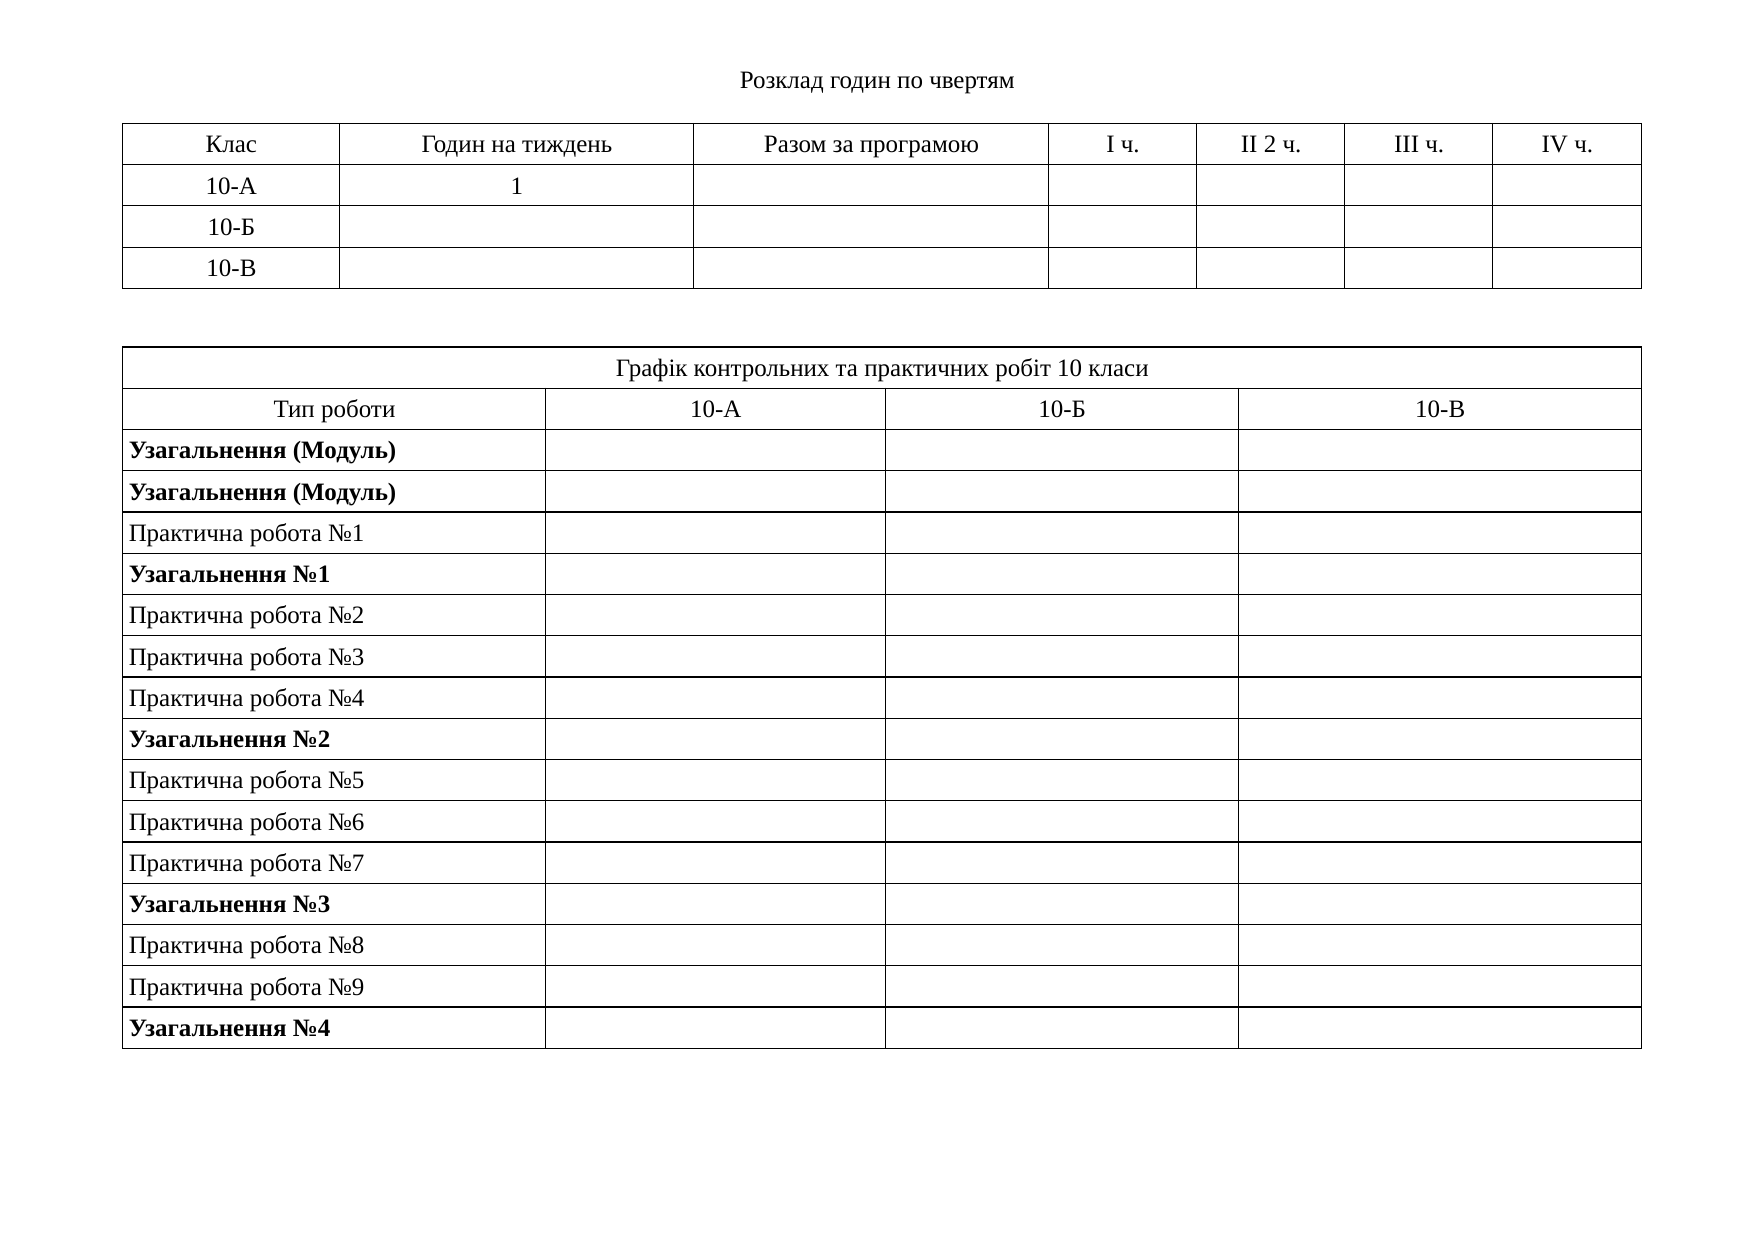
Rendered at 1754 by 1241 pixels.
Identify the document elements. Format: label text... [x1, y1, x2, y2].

table_cell [886, 430, 1238, 470]
table_cell [1049, 206, 1196, 247]
table_cell [546, 925, 885, 965]
table_cell [546, 1008, 885, 1048]
table_cell [546, 760, 885, 800]
table_cell [1345, 165, 1492, 205]
text Розклад годин по чвертям [118, 65, 1636, 94]
table_cell [1239, 801, 1641, 841]
table_cell [694, 206, 1048, 247]
table_cell [1239, 513, 1641, 553]
table_cell Узагальнення №3 [123, 884, 545, 924]
table_header IV ч. [1493, 124, 1641, 164]
table_cell [1239, 1008, 1641, 1048]
table_cell [1239, 554, 1641, 594]
table_cell [1239, 430, 1641, 470]
table_cell [340, 248, 693, 288]
table_cell [546, 513, 885, 553]
table_cell Узагальнення №4 [123, 1008, 545, 1048]
table_cell 10-А [546, 389, 885, 429]
table_header І ч. [1049, 124, 1196, 164]
table_cell [1493, 165, 1641, 205]
table_cell [546, 843, 885, 883]
table_cell [1493, 206, 1641, 247]
table_cell [886, 595, 1238, 635]
table_cell Практична робота №4 [123, 678, 545, 718]
table_cell 1 [340, 165, 693, 205]
table_cell [886, 801, 1238, 841]
table_cell [340, 206, 693, 247]
table_cell [1345, 248, 1492, 288]
table_cell [546, 471, 885, 511]
table_cell [1197, 248, 1344, 288]
table_cell [694, 248, 1048, 288]
table_cell [1239, 760, 1641, 800]
table_cell Практична робота №2 [123, 595, 545, 635]
table_cell [1049, 165, 1196, 205]
table_cell [886, 925, 1238, 965]
table_cell [1239, 719, 1641, 759]
table_cell Узагальнення №2 [123, 719, 545, 759]
table_cell Практична робота №9 [123, 966, 545, 1006]
table_cell Практична робота №6 [123, 801, 545, 841]
table_cell [546, 719, 885, 759]
table_header II 2 ч. [1197, 124, 1344, 164]
table_cell Тип роботи [123, 389, 545, 429]
table_cell [1239, 471, 1641, 511]
table_header Клас [123, 124, 339, 164]
table_header III ч. [1345, 124, 1492, 164]
table_cell Практична робота №5 [123, 760, 545, 800]
table_cell [1345, 206, 1492, 247]
table_cell Узагальнення (Модуль) [123, 430, 545, 470]
table_cell [1197, 206, 1344, 247]
table_header Графік контрольних та практичних робіт 10 класи [123, 348, 1641, 388]
table_cell Узагальнення (Модуль) [123, 471, 545, 511]
table_cell [1239, 925, 1641, 965]
table_cell [694, 165, 1048, 205]
table_cell [886, 678, 1238, 718]
table_cell Практична робота №3 [123, 636, 545, 676]
table_cell [1049, 248, 1196, 288]
table_cell [1239, 843, 1641, 883]
table_cell [546, 554, 885, 594]
table_header Годин на тиждень [340, 124, 693, 164]
table_cell [1239, 966, 1641, 1006]
table_cell [886, 554, 1238, 594]
table_cell [886, 1008, 1238, 1048]
table_cell [546, 430, 885, 470]
table_cell [546, 595, 885, 635]
table_cell Практична робота №8 [123, 925, 545, 965]
table_cell 10-Б [123, 206, 339, 247]
table_cell Узагальнення №1 [123, 554, 545, 594]
table_cell [886, 719, 1238, 759]
table_cell [546, 636, 885, 676]
table_cell [546, 678, 885, 718]
table_cell [1239, 595, 1641, 635]
table_cell 10-В [1239, 389, 1641, 429]
table_cell Практична робота №7 [123, 843, 545, 883]
table_cell 10-В [123, 248, 339, 288]
table_header Разом за програмою [694, 124, 1048, 164]
table_cell 10-А [123, 165, 339, 205]
table_cell [546, 966, 885, 1006]
table_cell [1239, 636, 1641, 676]
table_cell [546, 884, 885, 924]
table_cell [1493, 248, 1641, 288]
table_cell [886, 471, 1238, 511]
table_cell [886, 843, 1238, 883]
table_cell [886, 760, 1238, 800]
table_cell [886, 884, 1238, 924]
table_cell [886, 513, 1238, 553]
table_cell [1239, 678, 1641, 718]
table_cell [886, 966, 1238, 1006]
table_cell Практична робота №1 [123, 513, 545, 553]
table_cell 10-Б [886, 389, 1238, 429]
table_cell [886, 636, 1238, 676]
table_cell [546, 801, 885, 841]
table_cell [1239, 884, 1641, 924]
table_cell [1197, 165, 1344, 205]
